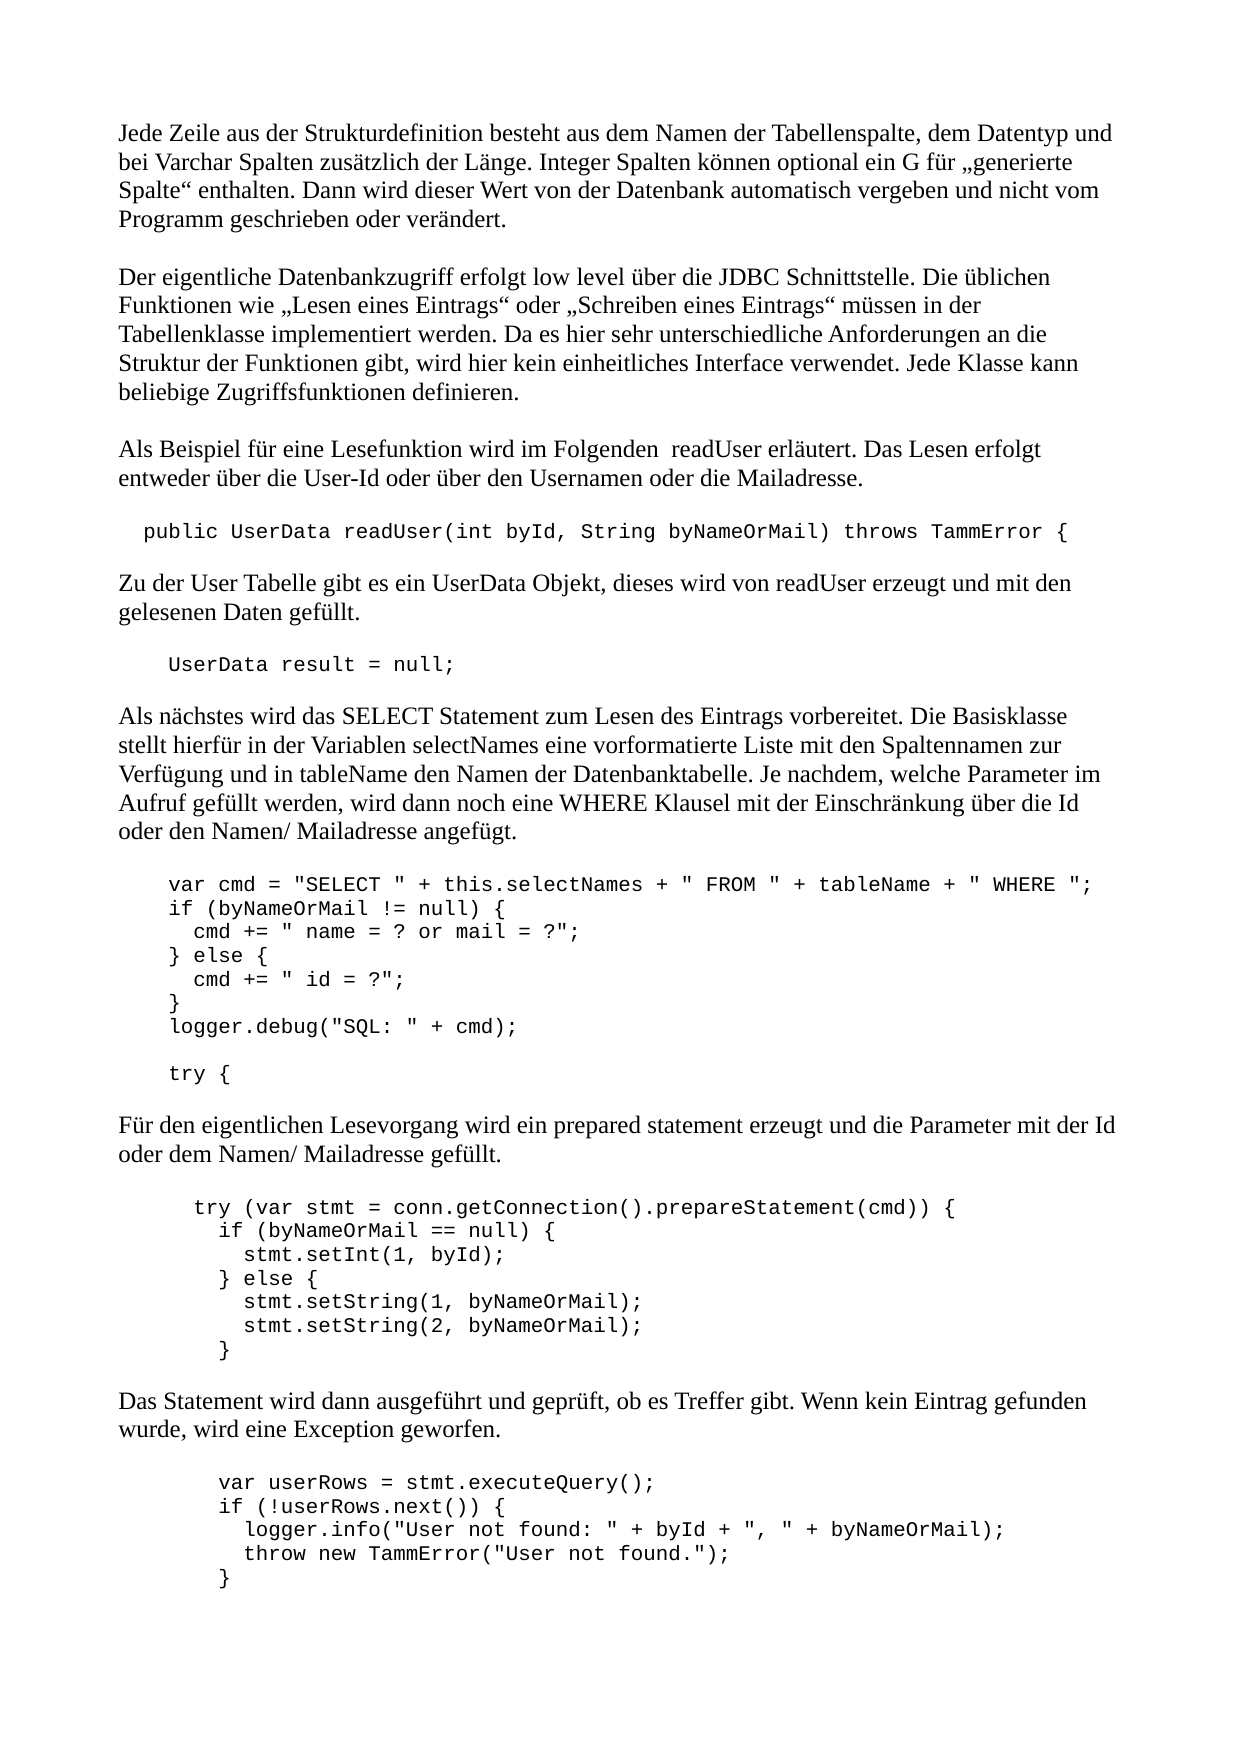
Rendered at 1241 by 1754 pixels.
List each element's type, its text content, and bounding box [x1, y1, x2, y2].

text throw new TammError("User not found."); [118, 1543, 1122, 1567]
text } [118, 1567, 1122, 1590]
text } else { [118, 945, 1122, 968]
text var cmd = "SELECT " + this.selectNames + " FROM " + tableName + " WHERE "; [118, 874, 1122, 898]
text Der eigentliche Datenbankzugriff erfolgt low level über die JDBC Schnittstelle. Die üblichen Funktionen wie „Lesen eines Eintrags“ oder „Schreiben eines Eintrags“ müssen in der Tabellenklasse implementiert werden. Da es hier sehr unterschiedliche Anforderungen an die Struktur der Funktionen gibt, wird hier kein einheitliches Interface verwendet. Jede Klasse kann beliebige Zugriffsfunktionen definieren. [118, 262, 1122, 406]
text var userRows = stmt.executeQuery(); [118, 1472, 1122, 1496]
text } [118, 992, 1122, 1016]
text public UserData readUser(int byId, String byNameOrMail) throws TammError { [118, 521, 1122, 544]
text Das Statement wird dann ausgeführt und geprüft, ob es Treffer gibt. Wenn kein Eintrag gefunden wurde, wird eine Exception geworfen. [118, 1386, 1122, 1443]
text try (var stmt = conn.getConnection().prepareStatement(cmd)) { [118, 1197, 1122, 1220]
text stmt.setString(2, byNameOrMail); [118, 1315, 1122, 1338]
text if (byNameOrMail != null) { [118, 898, 1122, 921]
text Jede Zeile aus der Strukturdefinition besteht aus dem Namen der Tabellenspalte, dem Datentyp und bei Varchar Spalten zusätzlich der Länge. Integer Spalten können optional ein G für „generierte Spalte“ enthalten. Dann wird dieser Wert von der Datenbank automatisch vergeben und nicht vom Programm geschrieben oder verändert. [118, 118, 1122, 233]
text logger.info("User not found: " + byId + ", " + byNameOrMail); [118, 1519, 1122, 1543]
text cmd += " name = ? or mail = ?"; [118, 921, 1122, 945]
text Als Beispiel für eine Lesefunktion wird im Folgenden readUser erläutert. Das Lesen erfolgt entweder über die User-Id oder über den Usernamen oder die Mailadresse. [118, 434, 1122, 492]
text if (byNameOrMail == null) { [118, 1220, 1122, 1244]
text UserData result = null; [118, 654, 1122, 678]
text Als nächstes wird das SELECT Statement zum Lesen des Eintrags vorbereitet. Die Basisklasse stellt hierfür in der Variablen selectNames eine vorformatierte Liste mit den Spaltennamen zur Verfügung und in tableName den Namen der Datenbanktabelle. Je nachdem, welche Parameter im Aufruf gefüllt werden, wird dann noch eine WHERE Klausel mit der Einschränkung über die Id oder den Namen/ Mailadresse angefügt. [118, 701, 1122, 845]
text stmt.setString(1, byNameOrMail); [118, 1291, 1122, 1315]
text try { [118, 1063, 1122, 1087]
text logger.debug("SQL: " + cmd); [118, 1016, 1122, 1039]
text } [118, 1338, 1122, 1362]
text stmt.setInt(1, byId); [118, 1244, 1122, 1268]
text cmd += " id = ?"; [118, 968, 1122, 992]
text } else { [118, 1268, 1122, 1291]
text Für den eigentlichen Lesevorgang wird ein prepared statement erzeugt und die Parameter mit der Id oder dem Namen/ Mailadresse gefüllt. [118, 1110, 1122, 1168]
text if (!userRows.next()) { [118, 1496, 1122, 1519]
text Zu der User Tabelle gibt es ein UserData Objekt, dieses wird von readUser erzeugt und mit den gelesenen Daten gefüllt. [118, 568, 1122, 625]
